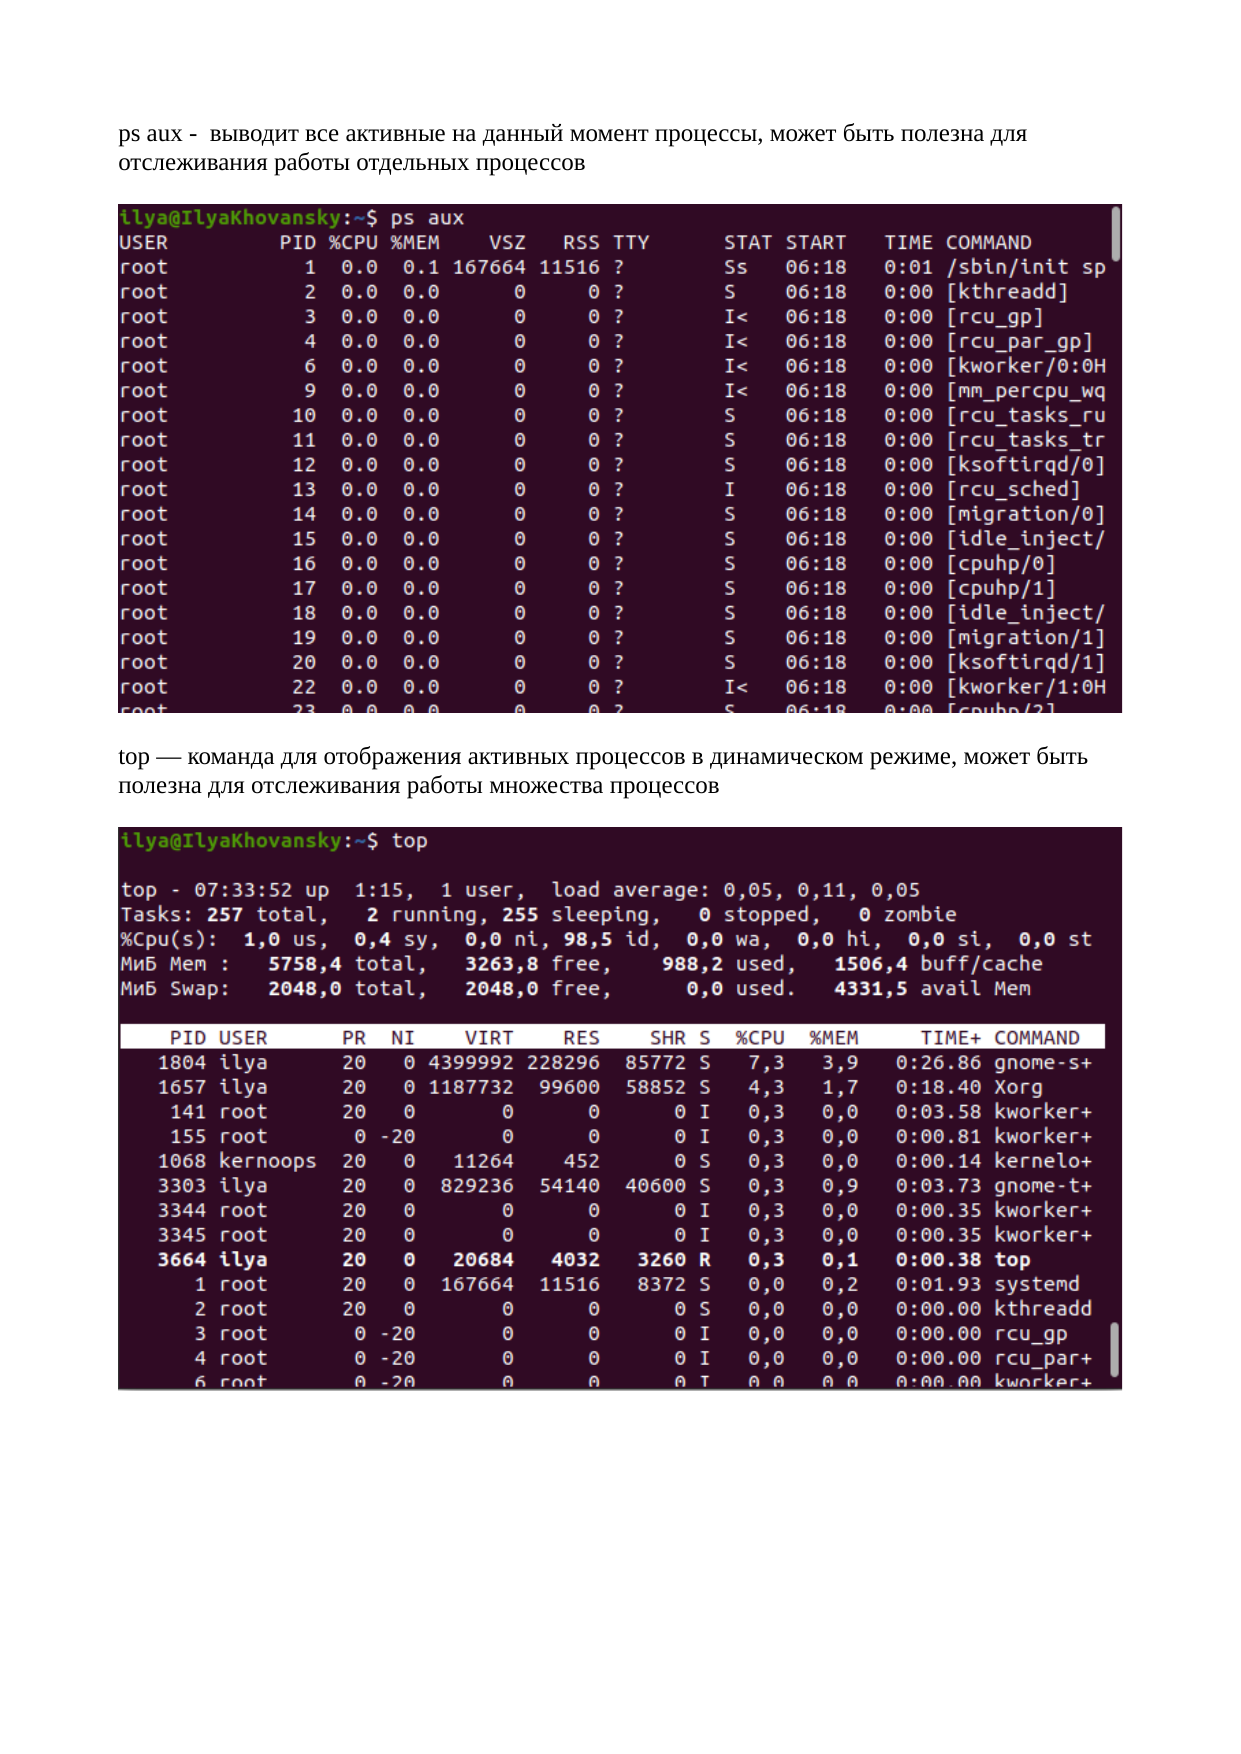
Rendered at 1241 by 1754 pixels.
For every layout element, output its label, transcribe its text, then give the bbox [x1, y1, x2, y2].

text top — команда для отображения активных процессов в динамическом режиме, может быть полезна для отслеживания работы множества процессов [118, 741, 1122, 799]
text ps aux - выводит все активные на данный момент процессы, может быть полезна для отслеживания работы отдельных процессов [118, 118, 1122, 176]
picture [118, 204, 1123, 713]
picture [118, 827, 1123, 1391]
